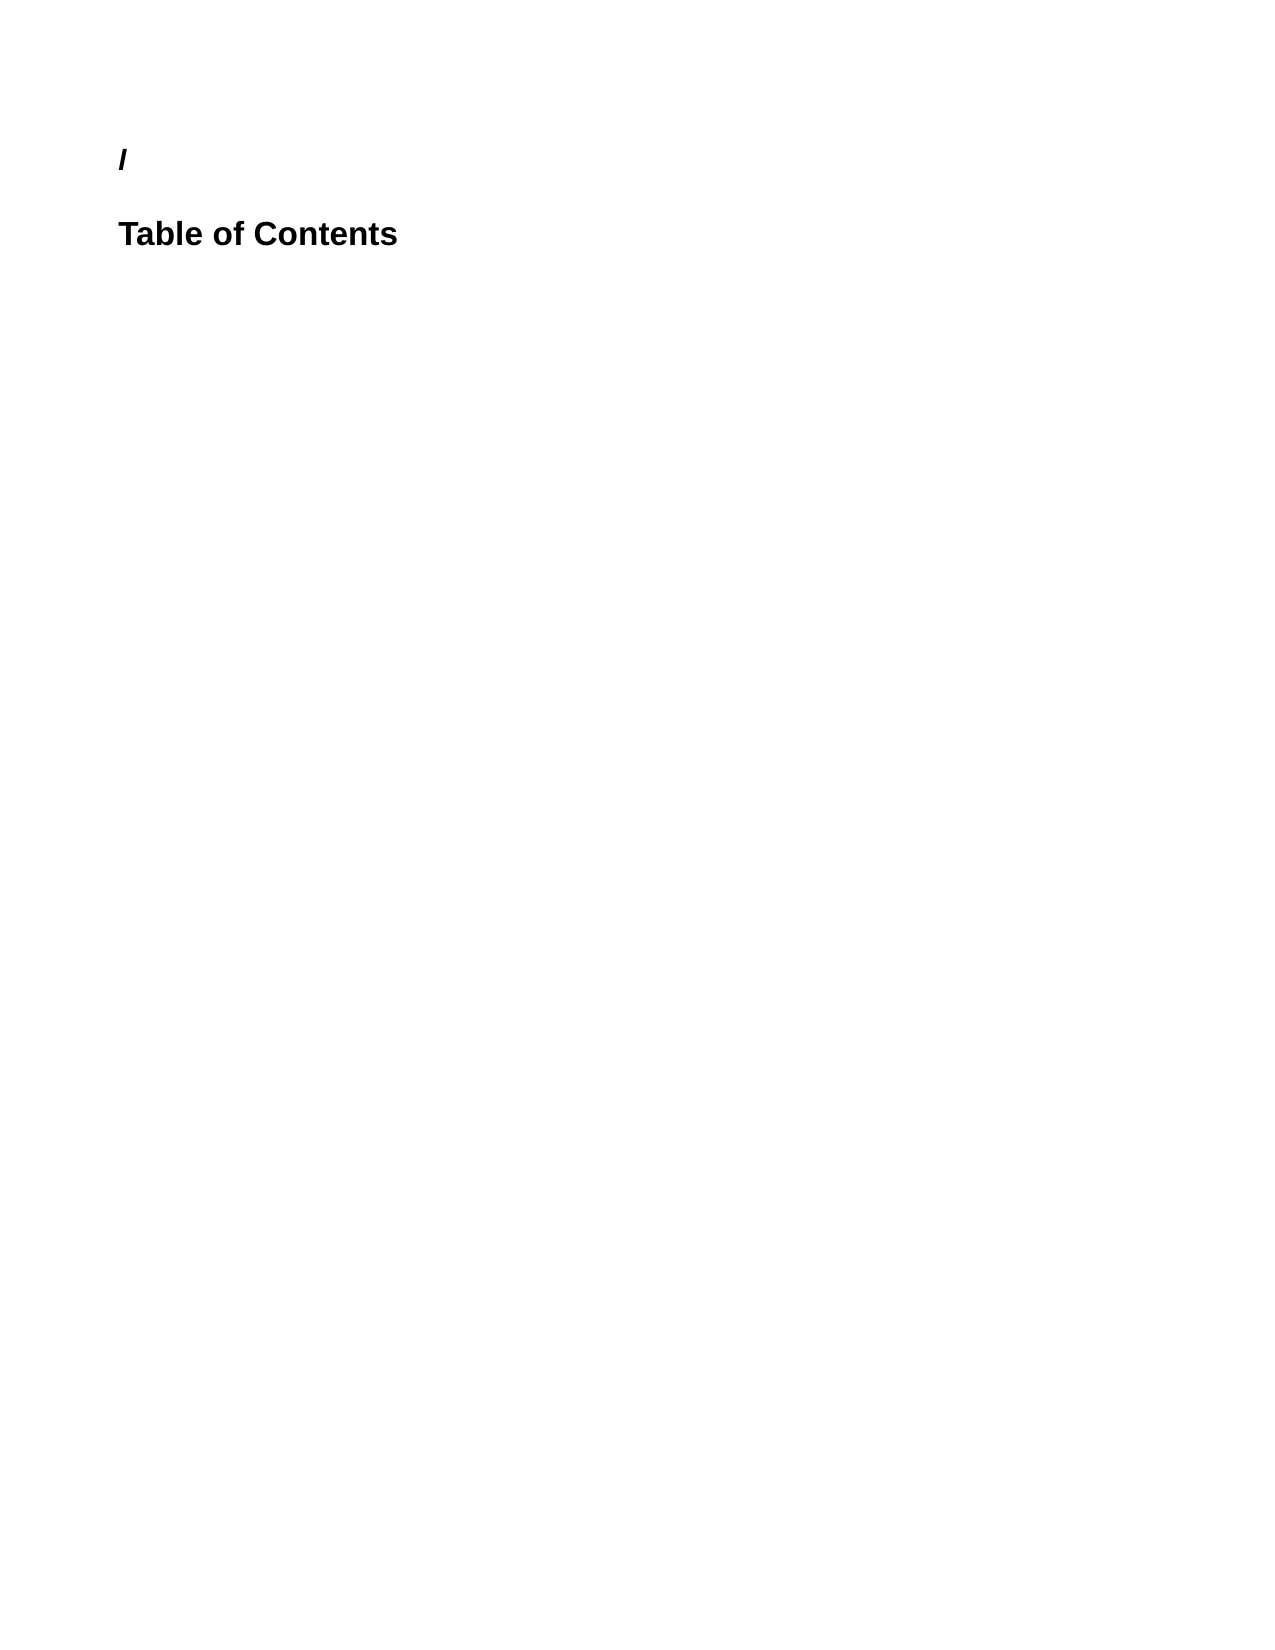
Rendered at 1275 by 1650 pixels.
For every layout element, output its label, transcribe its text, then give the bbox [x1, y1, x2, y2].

subtitle Table of Contents [118, 214, 1157, 253]
